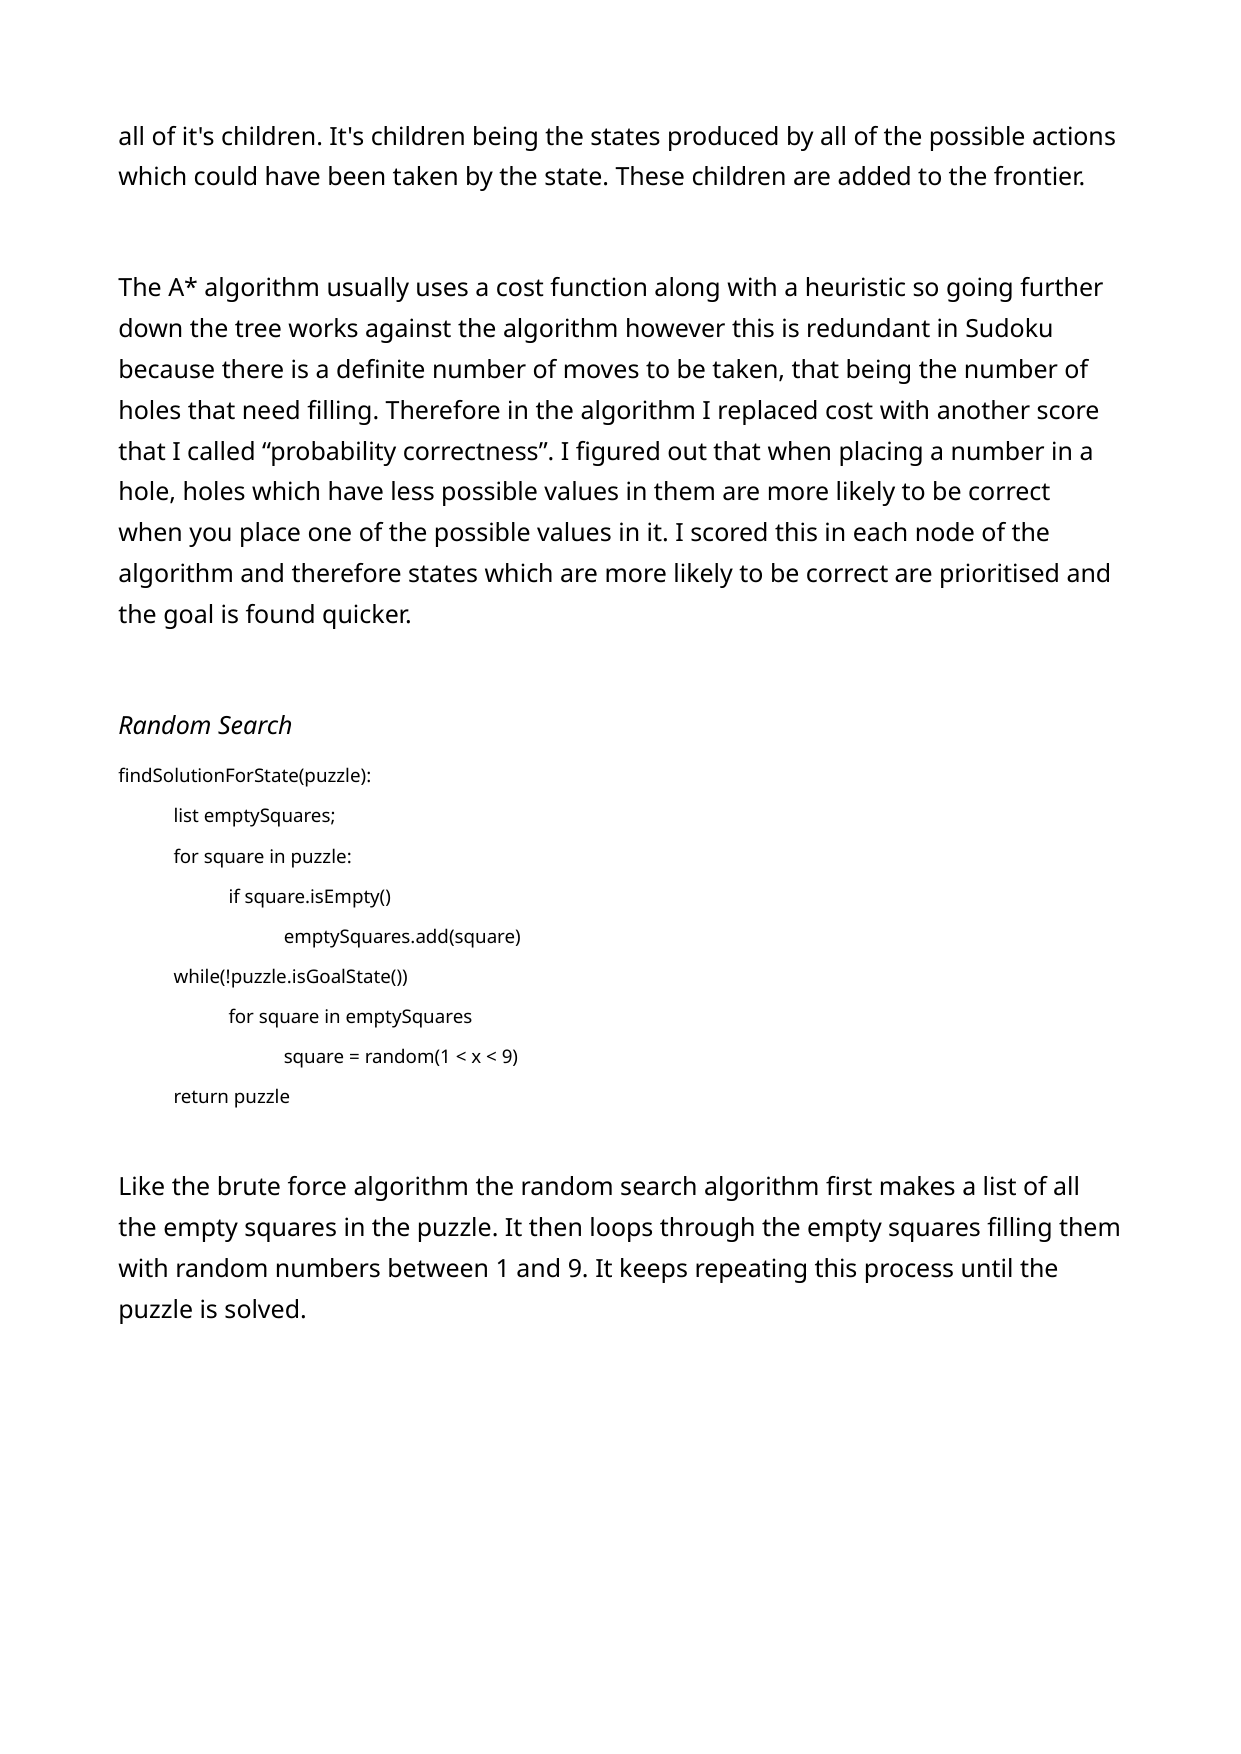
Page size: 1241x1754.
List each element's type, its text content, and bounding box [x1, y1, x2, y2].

text Random Search [118, 707, 1122, 741]
text return puzzle [118, 1083, 1122, 1109]
text The A* algorithm usually uses a cost function along with a heuristic so going further down the tree works against the algorithm however this is redundant in Sudoku because there is a definite number of moves to be taken, that being the number of holes that need filling. Therefore in the algorithm I replaced cost with another score that I called “probability correctness”. I figured out that when placing a number in a hole, holes which have less possible values in them are more likely to be correct when you place one of the possible values in it. I scored this in each node of the algorithm and therefore states which are more likely to be correct are prioritised and the goal is found quicker. [118, 270, 1122, 631]
text for square in puzzle: [118, 843, 1122, 868]
text Like the brute force algorithm the random search algorithm first makes a list of all the empty squares in the puzzle. It then loops through the empty squares filling them with random numbers between 1 and 9. It keeps repeating this process until the puzzle is solved. [118, 1169, 1122, 1325]
text emptySquares.add(square) [118, 923, 1122, 949]
text square = random(1 < x < 9) [118, 1043, 1122, 1069]
text all of it's children. It's children being the states produced by all of the possible actions which could have been taken by the state. These children are added to the frontier. [118, 118, 1122, 193]
text list emptySquares; [118, 803, 1122, 828]
text for square in emptySquares [118, 1003, 1122, 1029]
text findSolutionForState(puzzle): [118, 763, 1122, 788]
text while(!puzzle.isGoalState()) [118, 963, 1122, 989]
text if square.isEmpty() [118, 883, 1122, 908]
